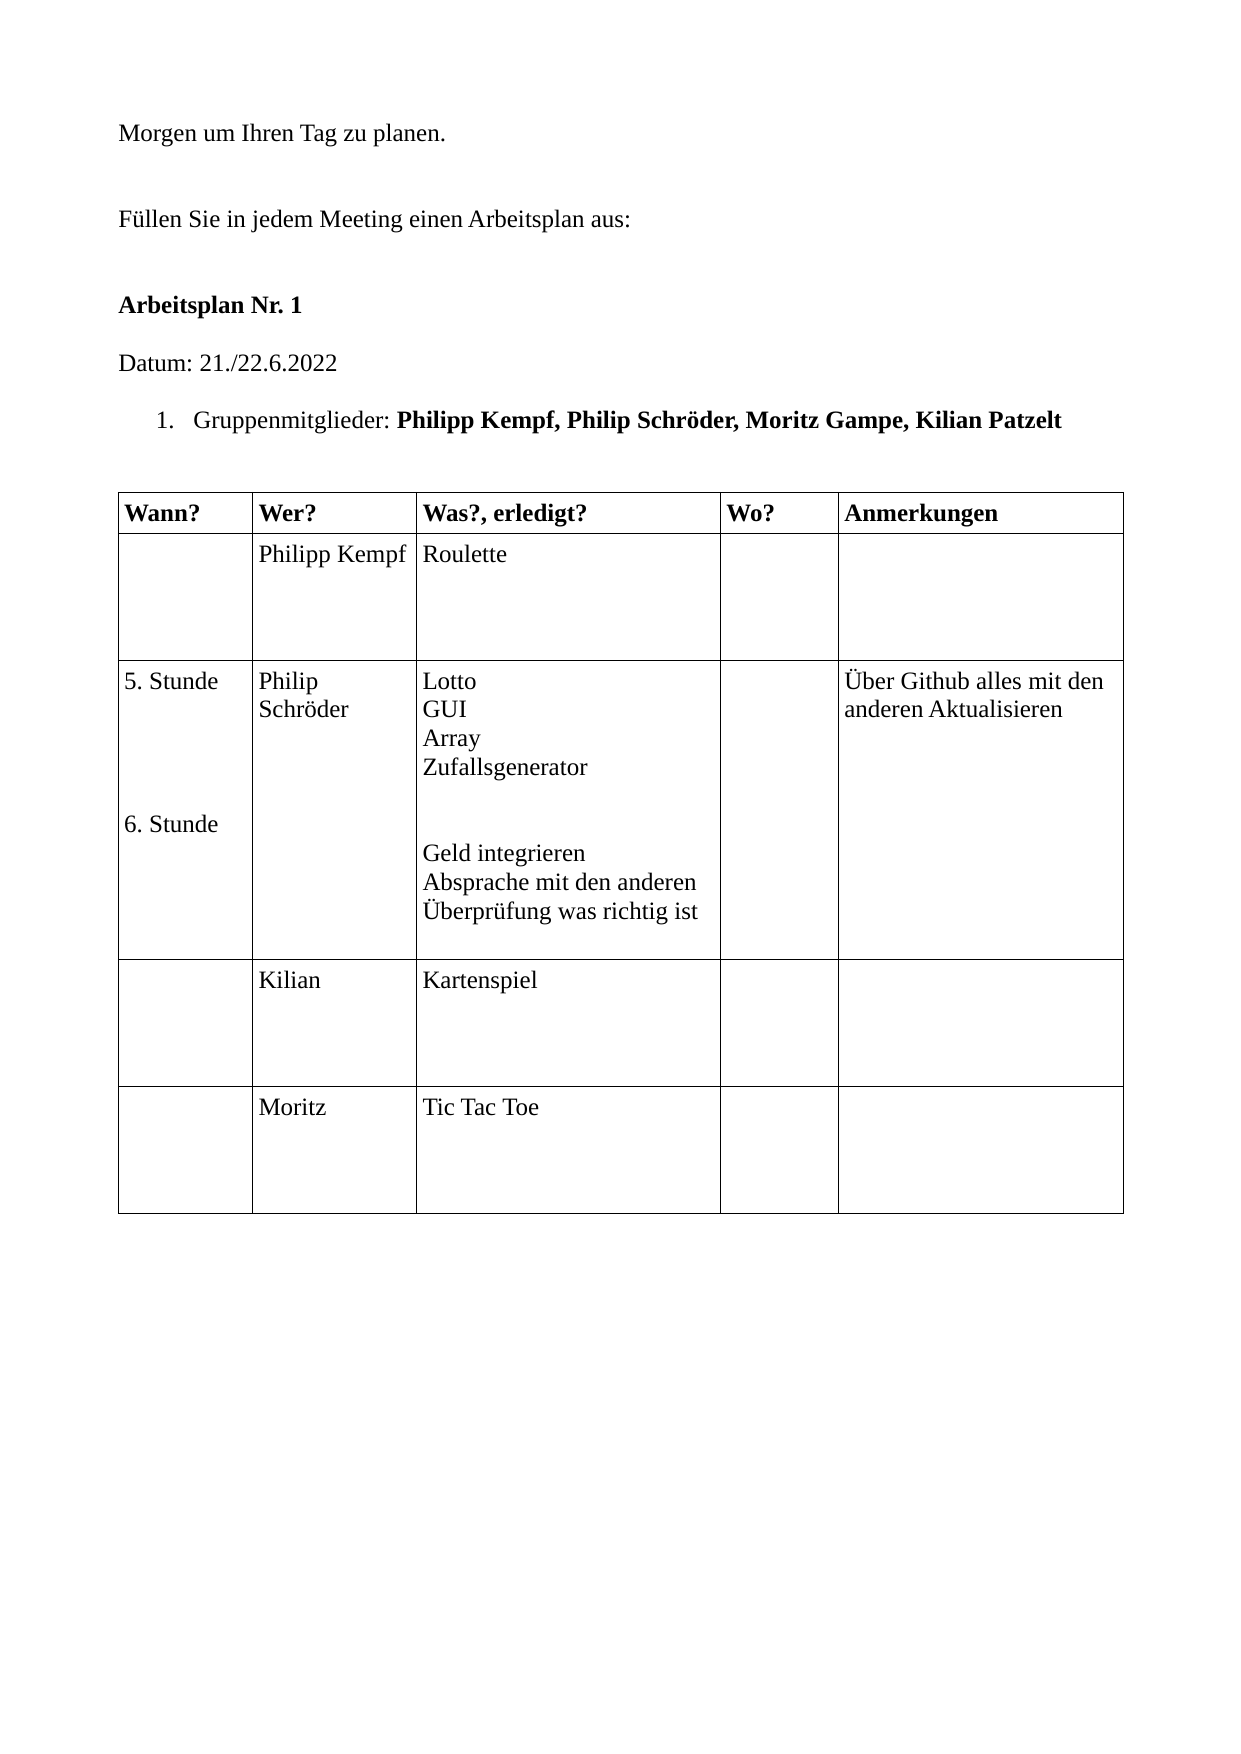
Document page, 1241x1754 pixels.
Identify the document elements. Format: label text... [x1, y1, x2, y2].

table_cell [839, 960, 1123, 1086]
table_cell 5. Stunde 6. Stunde [119, 661, 252, 959]
table_header Wann? [119, 493, 252, 533]
table_cell [721, 661, 838, 959]
text Arbeitsplan Nr. 1 [118, 291, 1122, 319]
table_cell [119, 960, 252, 1086]
table_cell [119, 1087, 252, 1213]
table_cell [721, 1087, 838, 1213]
table_cell Philipp Kempf [253, 534, 416, 659]
table_cell [721, 960, 838, 1086]
table_cell Kartenspiel [417, 960, 720, 1086]
text Datum: 21./22.6.2022 [118, 348, 1122, 377]
table_cell [839, 1087, 1123, 1213]
table_cell Tic Tac Toe [417, 1087, 720, 1213]
table_cell Über Github alles mit den anderen Aktualisieren [839, 661, 1123, 959]
table_header Wo? [721, 493, 838, 533]
table_cell Roulette [417, 534, 720, 659]
list Gruppenmitglieder: Philipp Kempf, Philip Schröder, Moritz Gampe, Kilian Patzelt [156, 406, 1122, 434]
text Füllen Sie in jedem Meeting einen Arbeitsplan aus: [118, 204, 1122, 233]
table_header Anmerkungen [839, 493, 1123, 533]
table_cell Lotto GUI Array Zufallsgenerator Geld integrieren Absprache mit den anderen Überprüfung was richtig ist [417, 661, 720, 959]
table_header Was?, erledigt? [417, 493, 720, 533]
table_cell [119, 534, 252, 659]
table_cell Philip Schröder [253, 661, 416, 959]
table_header Wer? [253, 493, 416, 533]
table_cell [839, 534, 1123, 659]
table_cell Kilian [253, 960, 416, 1086]
table_cell [721, 534, 838, 659]
table_cell Moritz [253, 1087, 416, 1213]
text Morgen um Ihren Tag zu planen. [118, 118, 1122, 147]
